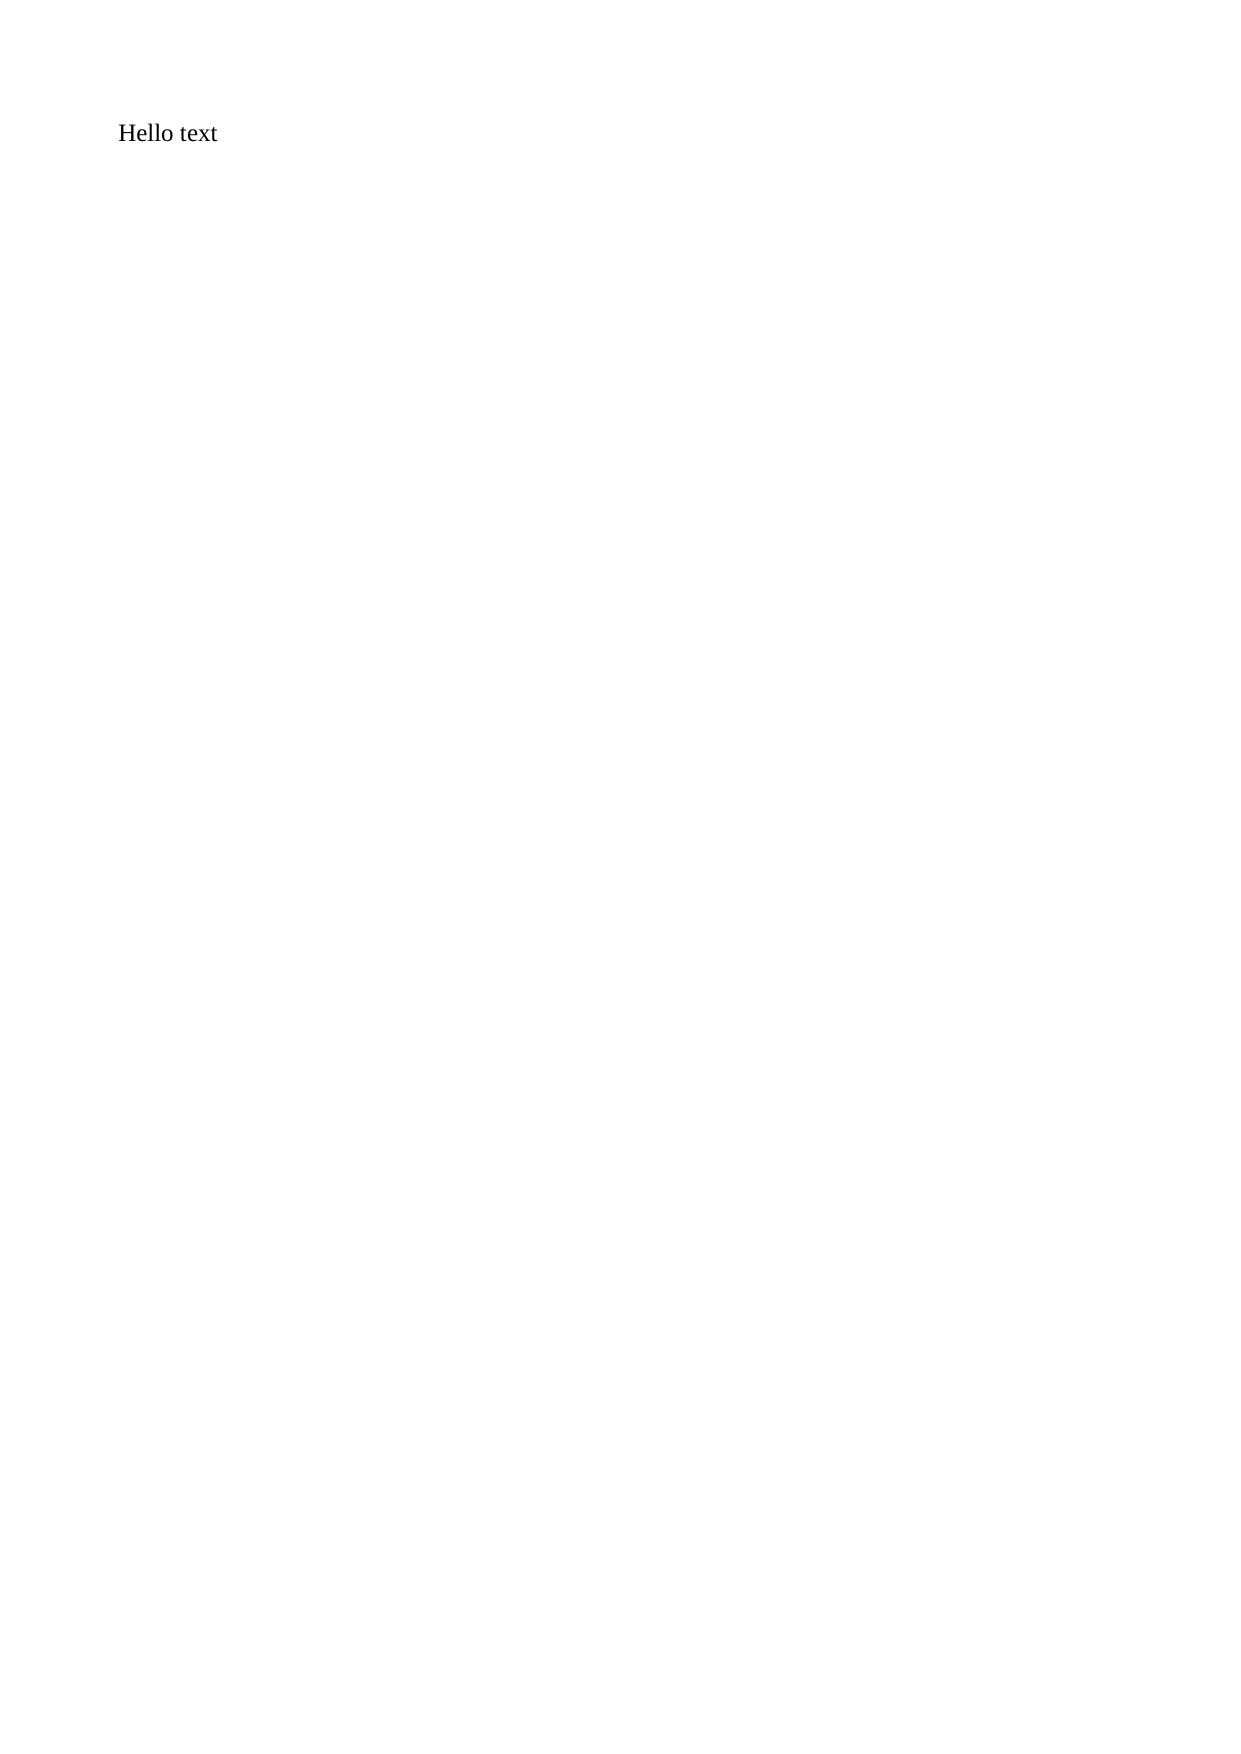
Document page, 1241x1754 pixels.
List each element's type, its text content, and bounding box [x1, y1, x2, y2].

text Hello text [118, 118, 1122, 147]
